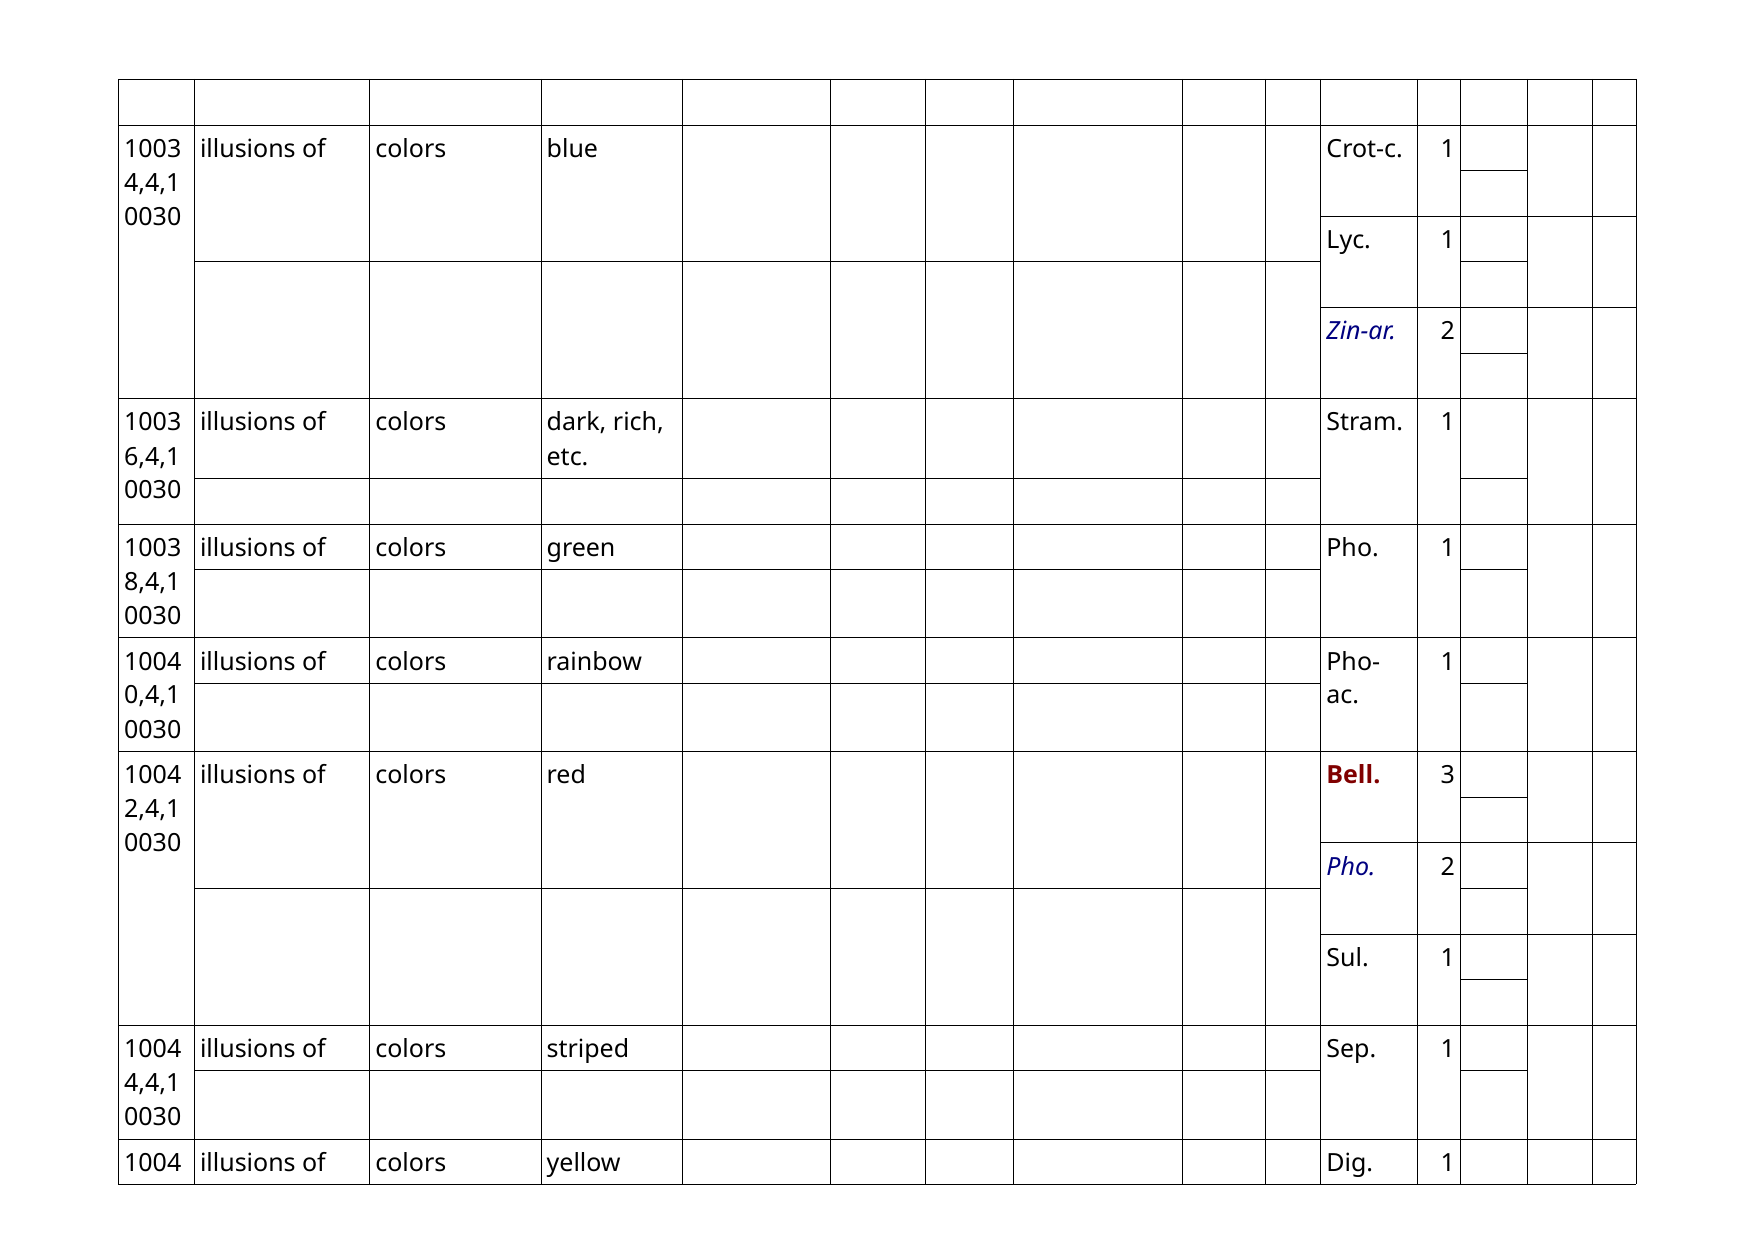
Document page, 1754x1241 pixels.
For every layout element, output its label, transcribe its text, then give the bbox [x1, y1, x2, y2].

table_cell 10038,4,10030 [119, 525, 194, 637]
table_cell [683, 638, 830, 683]
table_cell [370, 684, 541, 751]
table_cell [1528, 1140, 1592, 1184]
table_cell [1266, 684, 1320, 751]
table_cell Sep. [1321, 1026, 1417, 1138]
table_cell illusions of [195, 752, 369, 888]
table_cell Zin-ar. [1321, 308, 1417, 398]
table_cell [370, 889, 541, 1025]
table_cell [1461, 354, 1527, 398]
table_cell [926, 889, 1013, 1025]
table_cell [1266, 399, 1320, 478]
table_cell [1183, 889, 1265, 1025]
table_cell illusions of [195, 399, 369, 478]
table_cell [1461, 935, 1527, 979]
table_cell [926, 638, 1013, 683]
table_cell [195, 1071, 369, 1138]
table_cell Lyc. [1321, 217, 1417, 307]
table_cell [926, 684, 1013, 751]
table_cell [1183, 80, 1265, 124]
table_cell [1528, 126, 1592, 216]
table_cell [1528, 308, 1592, 398]
table_cell [1461, 889, 1527, 933]
table_cell [683, 889, 830, 1025]
table_cell [926, 1140, 1013, 1184]
table_cell [1461, 171, 1527, 216]
table_cell [1321, 80, 1417, 124]
table_cell [542, 889, 682, 1025]
table_cell [683, 684, 830, 751]
table_cell [1183, 525, 1265, 569]
table_cell [1014, 262, 1182, 398]
table_cell [1461, 80, 1527, 124]
table_cell [1461, 308, 1527, 353]
table_cell [1266, 525, 1320, 569]
table_cell colors [370, 1140, 541, 1184]
table_cell illusions of [195, 638, 369, 683]
table_cell yellow [542, 1140, 682, 1184]
table_cell [831, 399, 925, 478]
table_cell [1593, 752, 1636, 842]
table_cell 10042,4,10030 [119, 752, 194, 1025]
table_cell colors [370, 525, 541, 569]
table_cell [1014, 1026, 1182, 1070]
table_cell [683, 479, 830, 523]
table_cell [1014, 752, 1182, 888]
table_cell [831, 570, 925, 637]
table_cell [926, 525, 1013, 569]
table_cell [1461, 1026, 1527, 1070]
table_cell [195, 889, 369, 1025]
table_cell [831, 80, 925, 124]
table_cell [926, 1026, 1013, 1070]
table_cell [831, 525, 925, 569]
table_cell 1 [1418, 126, 1460, 216]
table_cell [926, 262, 1013, 398]
table_cell illusions of [195, 126, 369, 261]
table_cell 1 [1418, 1140, 1460, 1184]
table_cell [1461, 752, 1527, 797]
table_cell 1 [1418, 217, 1460, 307]
table_cell [542, 479, 682, 523]
table_cell 10036,4,10030 [119, 399, 194, 523]
table_cell blue [542, 126, 682, 261]
table_cell [831, 638, 925, 683]
table_cell 2 [1418, 843, 1460, 933]
table_cell [1183, 399, 1265, 478]
table_cell [683, 1071, 830, 1138]
table_cell [1014, 1071, 1182, 1138]
table_cell [926, 399, 1013, 478]
table_cell [1593, 525, 1636, 637]
table_cell [1461, 217, 1527, 261]
table_cell illusions of [195, 525, 369, 569]
table_cell 1 [1418, 935, 1460, 1025]
table_cell [1461, 570, 1527, 637]
table_cell Dig. [1321, 1140, 1417, 1184]
table_cell [831, 752, 925, 888]
table_cell [1014, 570, 1182, 637]
table_cell [683, 262, 830, 398]
table_cell [1266, 638, 1320, 683]
table_cell [831, 1071, 925, 1138]
table_cell [1593, 308, 1636, 398]
table_cell [119, 80, 194, 124]
table_cell [1266, 126, 1320, 261]
table_cell 1 [1418, 1026, 1460, 1138]
table_cell [195, 684, 369, 751]
table_cell [1461, 126, 1527, 170]
table_cell [831, 479, 925, 523]
table_cell colors [370, 126, 541, 261]
table_cell [1183, 1140, 1265, 1184]
table_cell [1266, 1140, 1320, 1184]
table_cell [1014, 479, 1182, 523]
table_cell [1183, 684, 1265, 751]
table_cell [1266, 262, 1320, 398]
table_cell [1418, 80, 1460, 124]
table_cell [1266, 1071, 1320, 1138]
table_cell [195, 479, 369, 523]
table_cell [1014, 525, 1182, 569]
table_cell [683, 570, 830, 637]
table_cell [683, 752, 830, 888]
table_cell Pho. [1321, 525, 1417, 637]
table_cell 1 [1418, 399, 1460, 523]
table_cell colors [370, 399, 541, 478]
table_cell [926, 126, 1013, 261]
table_cell [370, 80, 541, 124]
table_cell [683, 525, 830, 569]
table_cell [1266, 479, 1320, 523]
table_cell [1014, 126, 1182, 261]
table_cell [1593, 126, 1636, 216]
table_cell [195, 570, 369, 637]
table_cell colors [370, 638, 541, 683]
table_cell [1183, 126, 1265, 261]
table_cell [1266, 1026, 1320, 1070]
table_cell [1461, 980, 1527, 1025]
table_cell [370, 570, 541, 637]
table_cell [1461, 798, 1527, 842]
table_cell [926, 570, 1013, 637]
table_cell [1183, 1026, 1265, 1070]
table_cell [370, 262, 541, 398]
table_cell colors [370, 752, 541, 888]
table_cell [831, 684, 925, 751]
table_cell [683, 399, 830, 478]
table_cell [926, 80, 1013, 124]
table_cell [195, 262, 369, 398]
table_cell [1528, 217, 1592, 307]
table_cell [1461, 525, 1527, 569]
table_cell [1528, 80, 1592, 124]
table_cell 10034,4,10030 [119, 126, 194, 398]
table_cell [1461, 684, 1527, 751]
table_cell [683, 80, 830, 124]
table_cell [542, 80, 682, 124]
table_cell [1593, 399, 1636, 523]
table_cell [1528, 752, 1592, 842]
table_cell [1183, 638, 1265, 683]
table_cell [1593, 80, 1636, 124]
table_cell Bell. [1321, 752, 1417, 842]
table_cell [683, 126, 830, 261]
table_cell dark, rich, etc. [542, 399, 682, 478]
table_cell [1593, 1026, 1636, 1138]
table_cell green [542, 525, 682, 569]
table_cell [1461, 1071, 1527, 1138]
table_cell red [542, 752, 682, 888]
table_cell 1004 [119, 1140, 194, 1184]
table_cell [542, 1071, 682, 1138]
table_cell [1266, 752, 1320, 888]
table_cell [1461, 399, 1527, 478]
table_cell [831, 889, 925, 1025]
table_cell [1014, 399, 1182, 478]
table_cell [370, 479, 541, 523]
table_cell [683, 1140, 830, 1184]
table_cell striped [542, 1026, 682, 1070]
table_cell illusions of [195, 1026, 369, 1070]
table_cell [1183, 262, 1265, 398]
table_cell [1014, 638, 1182, 683]
table_cell [1183, 1071, 1265, 1138]
table_cell illusions of [195, 1140, 369, 1184]
table_cell [1266, 80, 1320, 124]
table_cell [1266, 570, 1320, 637]
table_cell [1528, 843, 1592, 933]
table_cell [831, 262, 925, 398]
table_cell [1183, 752, 1265, 888]
table_cell [1528, 638, 1592, 751]
table_cell [1461, 843, 1527, 888]
table_cell [1593, 638, 1636, 751]
table_cell [195, 80, 369, 124]
table_cell [926, 752, 1013, 888]
table_cell [1593, 843, 1636, 933]
table_cell Pho. [1321, 843, 1417, 933]
table_cell 1 [1418, 525, 1460, 637]
table_cell colors [370, 1026, 541, 1070]
table_cell [1528, 525, 1592, 637]
table_cell [542, 684, 682, 751]
table_cell [683, 1026, 830, 1070]
table_cell [1528, 1026, 1592, 1138]
table_cell [1014, 1140, 1182, 1184]
table_cell 3 [1418, 752, 1460, 842]
table_cell Crot-c. [1321, 126, 1417, 216]
table_cell [1014, 80, 1182, 124]
table_cell [1461, 262, 1527, 307]
table_cell Sul. [1321, 935, 1417, 1025]
table_cell [542, 570, 682, 637]
table_cell [926, 1071, 1013, 1138]
table_cell 10044,4,10030 [119, 1026, 194, 1138]
table_cell [1014, 889, 1182, 1025]
table_cell [1014, 684, 1182, 751]
table_cell 10040,4,10030 [119, 638, 194, 751]
table_cell rainbow [542, 638, 682, 683]
table_cell [1183, 479, 1265, 523]
table_cell [370, 1071, 541, 1138]
table_cell [1593, 217, 1636, 307]
table_cell [1593, 1140, 1636, 1184]
table_cell [831, 1140, 925, 1184]
table_cell [542, 262, 682, 398]
table_cell [1528, 399, 1592, 523]
table_cell [1593, 935, 1636, 1025]
table_cell Stram. [1321, 399, 1417, 523]
table_cell [1461, 1140, 1527, 1184]
table_cell 2 [1418, 308, 1460, 398]
table_cell [831, 1026, 925, 1070]
table_cell [1528, 935, 1592, 1025]
table_cell [1461, 638, 1527, 683]
table_cell [926, 479, 1013, 523]
table_cell Pho-ac. [1321, 638, 1417, 751]
table_cell 1 [1418, 638, 1460, 751]
table_cell [1183, 570, 1265, 637]
table_cell [831, 126, 925, 261]
table_cell [1461, 479, 1527, 523]
table_cell [1266, 889, 1320, 1025]
